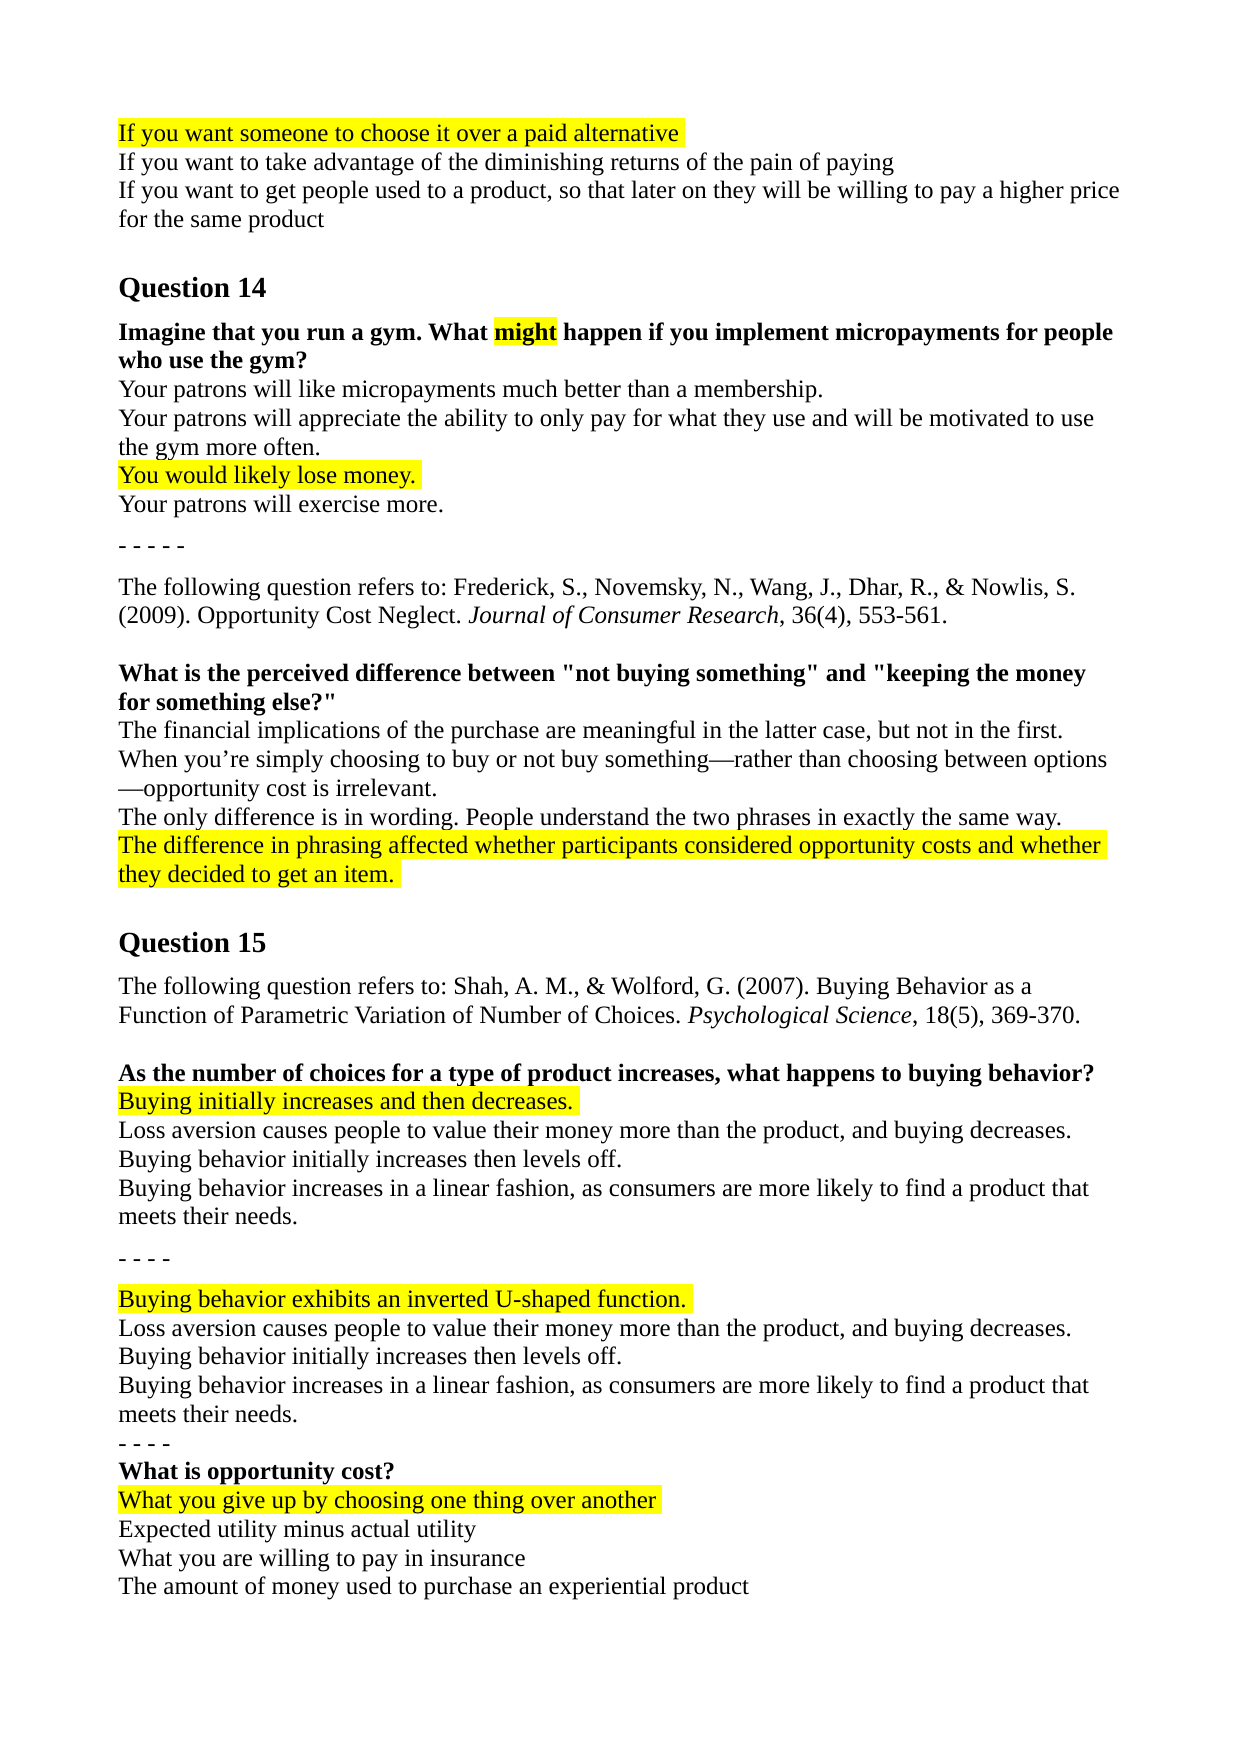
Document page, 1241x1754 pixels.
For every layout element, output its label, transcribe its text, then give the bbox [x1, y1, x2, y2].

subtitle Question 15 [118, 925, 1122, 959]
text Your patrons will appreciate the ability to only pay for what they use and will be motivated to use the gym more often. [118, 403, 1122, 460]
text What you give up by choosing one thing over another [118, 1485, 1122, 1514]
text - - - - - [118, 530, 1122, 559]
text Buying behavior initially increases then levels off. [118, 1341, 1122, 1370]
text Buying behavior initially increases then levels off. [118, 1144, 1122, 1173]
text The amount of money used to purchase an experiential product [118, 1571, 1122, 1600]
text The following question refers to: Frederick, S., Novemsky, N., Wang, J., Dhar, R., & Nowlis, S. (2009). Opportunity Cost Neglect. Journal of Consumer Research, 36(4), 553-561. What is the perceived difference between "not buying something" and "keeping the money for something else?" [118, 572, 1122, 715]
text Expected utility minus actual utility [118, 1514, 1122, 1543]
text Loss aversion causes people to value their money more than the product, and buying decreases. [118, 1313, 1122, 1341]
text The only difference is in wording. People understand the two phrases in exactly the same way. [118, 802, 1122, 830]
text You would likely lose money. [118, 460, 1122, 489]
text The following question refers to: Shah, A. M., & Wolford, G. (2007). Buying Behavior as a Function of Parametric Variation of Number of Choices. Psychological Science, 18(5), 369-370. As the number of choices for a type of product increases, what happens to buying behavior? [118, 971, 1122, 1086]
text Imagine that you run a gym. What might happen if you implement micropayments for people who use the gym? [118, 317, 1122, 374]
text Buying behavior exhibits an inverted U-shaped function. [118, 1284, 1122, 1313]
text When you’re simply choosing to buy or not buy something—rather than choosing between options—opportunity cost is irrelevant. [118, 744, 1122, 802]
text - - - - [118, 1428, 1122, 1456]
text Your patrons will like micropayments much better than a membership. [118, 374, 1122, 403]
text If you want to take advantage of the diminishing returns of the pain of paying [118, 147, 1122, 176]
text Buying initially increases and then decreases. [118, 1086, 1122, 1115]
text Buying behavior increases in a linear fashion, as consumers are more likely to find a product that meets their needs. [118, 1370, 1122, 1428]
text If you want someone to choose it over a paid alternative [118, 118, 1122, 147]
subtitle Question 14 [118, 271, 1122, 304]
text What is opportunity cost? [118, 1456, 1122, 1485]
text If you want to get people used to a product, so that later on they will be willing to pay a higher price for the same product [118, 176, 1122, 233]
text What you are willing to pay in insurance [118, 1543, 1122, 1571]
text - - - - [118, 1243, 1122, 1271]
text Your patrons will exercise more. [118, 489, 1122, 518]
text The financial implications of the purchase are meaningful in the latter case, but not in the first. [118, 715, 1122, 744]
text Buying behavior increases in a linear fashion, as consumers are more likely to find a product that meets their needs. [118, 1173, 1122, 1230]
text The difference in phrasing affected whether participants considered opportunity costs and whether they decided to get an item. [118, 830, 1122, 888]
text Loss aversion causes people to value their money more than the product, and buying decreases. [118, 1115, 1122, 1144]
